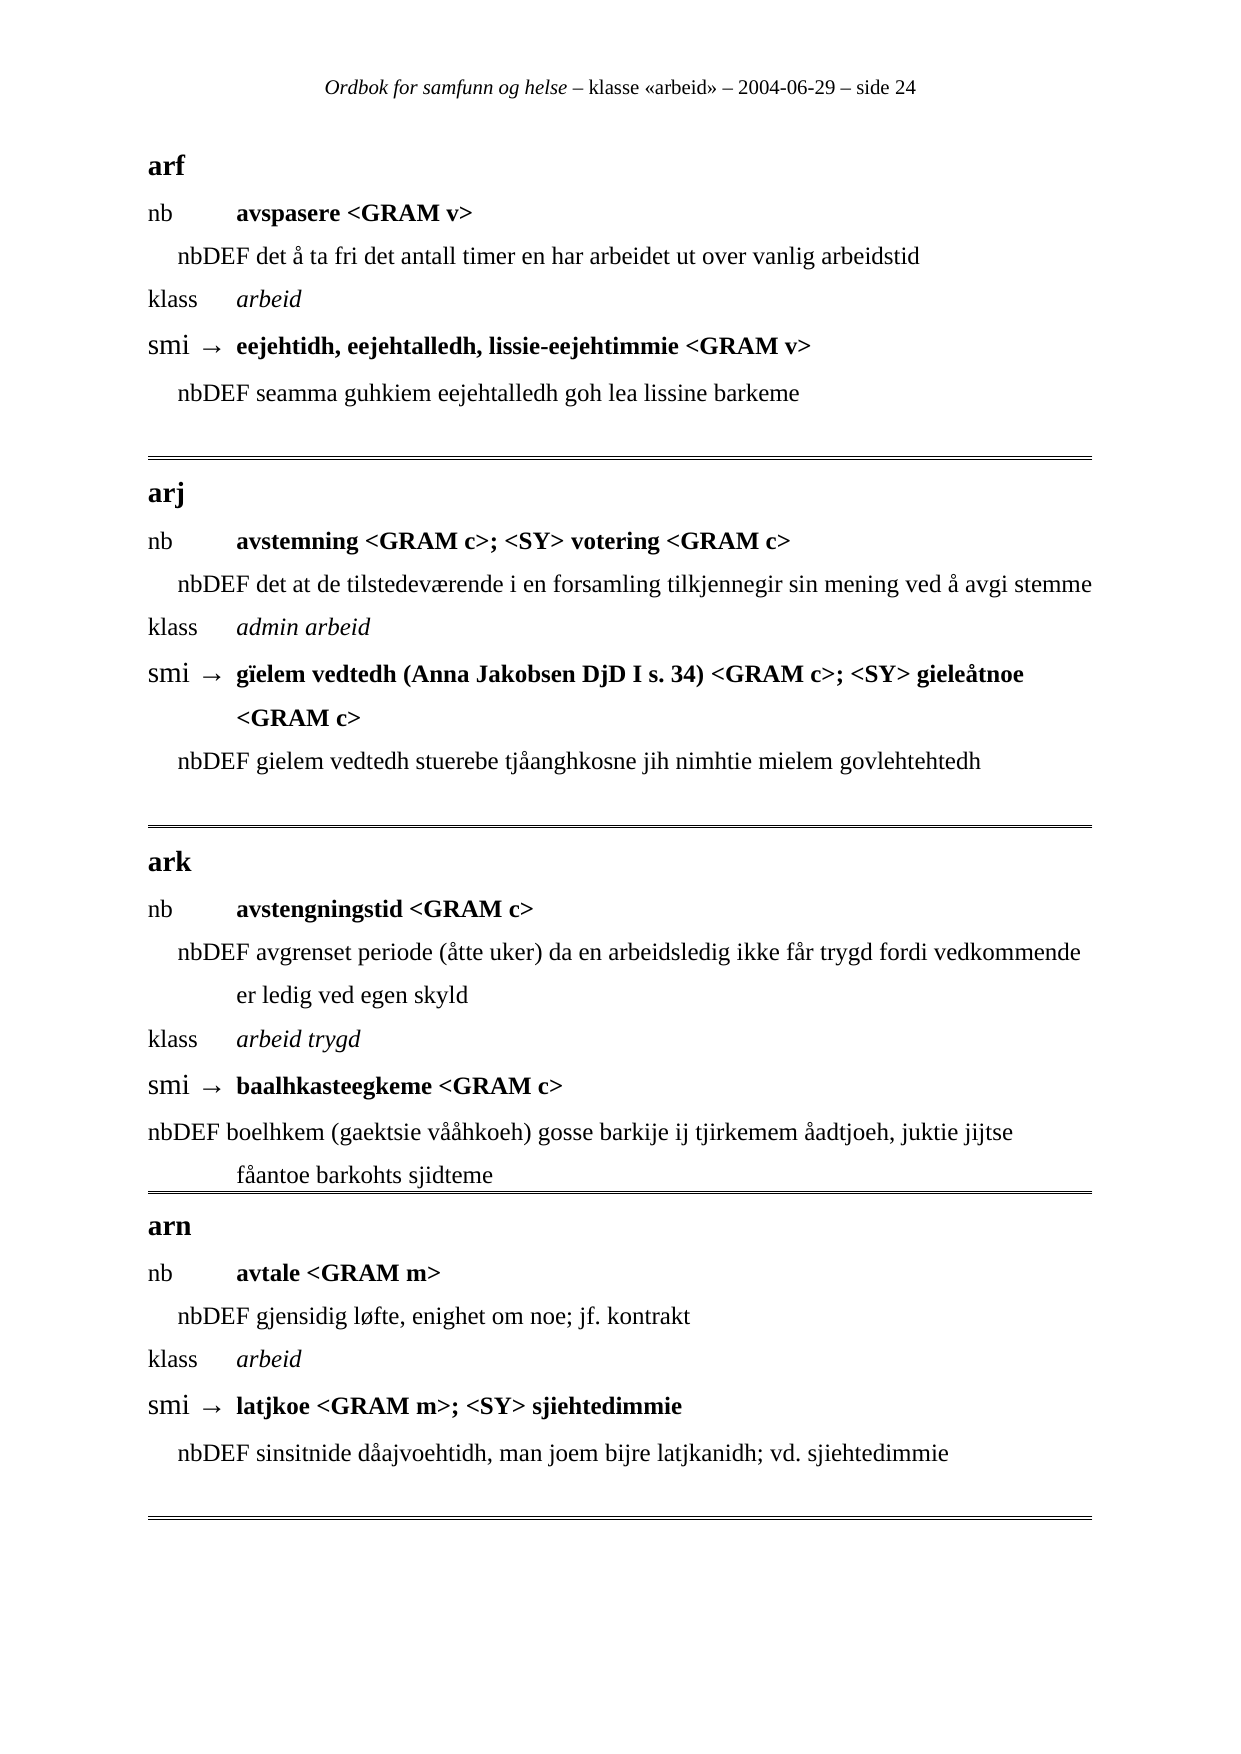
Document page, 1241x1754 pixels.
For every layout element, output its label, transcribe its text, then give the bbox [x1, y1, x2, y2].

text smi → gïelem vedtedh (Anna Jakobsen DjD I s. 34) <GRAM c>; <SY> gieleåtnoe <GRAM c> [148, 655, 1092, 732]
text smi → latjkoe <GRAM m>; <SY> sjiehtedimmie [148, 1387, 1092, 1421]
text nb avspasere <GRAM v> [148, 198, 1092, 227]
text nbDEF gjensidig løfte, enighet om noe; jf. kontrakt [177, 1301, 1092, 1330]
text nb avstengningstid <GRAM c> [148, 894, 1092, 923]
text nbDEF sinsitnide dåajvoehtidh, man joem bijre latjkanidh; vd. sjiehtedimmie [177, 1438, 1092, 1466]
text arj [148, 475, 1092, 509]
text klass admin arbeid [148, 612, 1092, 641]
text klass arbeid [148, 284, 1092, 313]
text nbDEF det at de tilstedeværende i en forsamling tilkjennegir sin mening ved å avgi stemme [177, 569, 1092, 598]
text nbDEF avgrenset periode (åtte uker) da en arbeidsledig ikke får trygd fordi vedkommende er ledig ved egen skyld [177, 937, 1092, 1009]
text nbDEF det å ta fri det antall timer en har arbeidet ut over vanlig arbeidstid [177, 241, 1092, 270]
text arf [148, 148, 1092, 181]
text nbDEF boelhkem (gaektsie vååhkoeh) gosse barkije ij tjirkemem åadtjoeh, juktie jijtse fåantoe barkohts sjidteme [148, 1117, 1092, 1191]
text arn [148, 1208, 1092, 1241]
text smi → eejehtidh, eejehtalledh, lissie-eejehtimmie <GRAM v> [148, 327, 1092, 361]
text nbDEF seamma guhkiem eejehtalledh goh lea lissine barkeme [177, 378, 1092, 406]
text nb avstemning <GRAM c>; <SY> votering <GRAM c> [148, 526, 1092, 554]
text nbDEF gielem vedtedh stuerebe tjåanghkosne jih nimhtie mielem govlehtehtedh [177, 746, 1092, 775]
text smi → baalhkasteegkeme <GRAM c> [148, 1067, 1092, 1100]
text klass arbeid [148, 1344, 1092, 1373]
text klass arbeid trygd [148, 1024, 1092, 1052]
text nb avtale <GRAM m> [148, 1258, 1092, 1287]
text ark [148, 844, 1092, 877]
